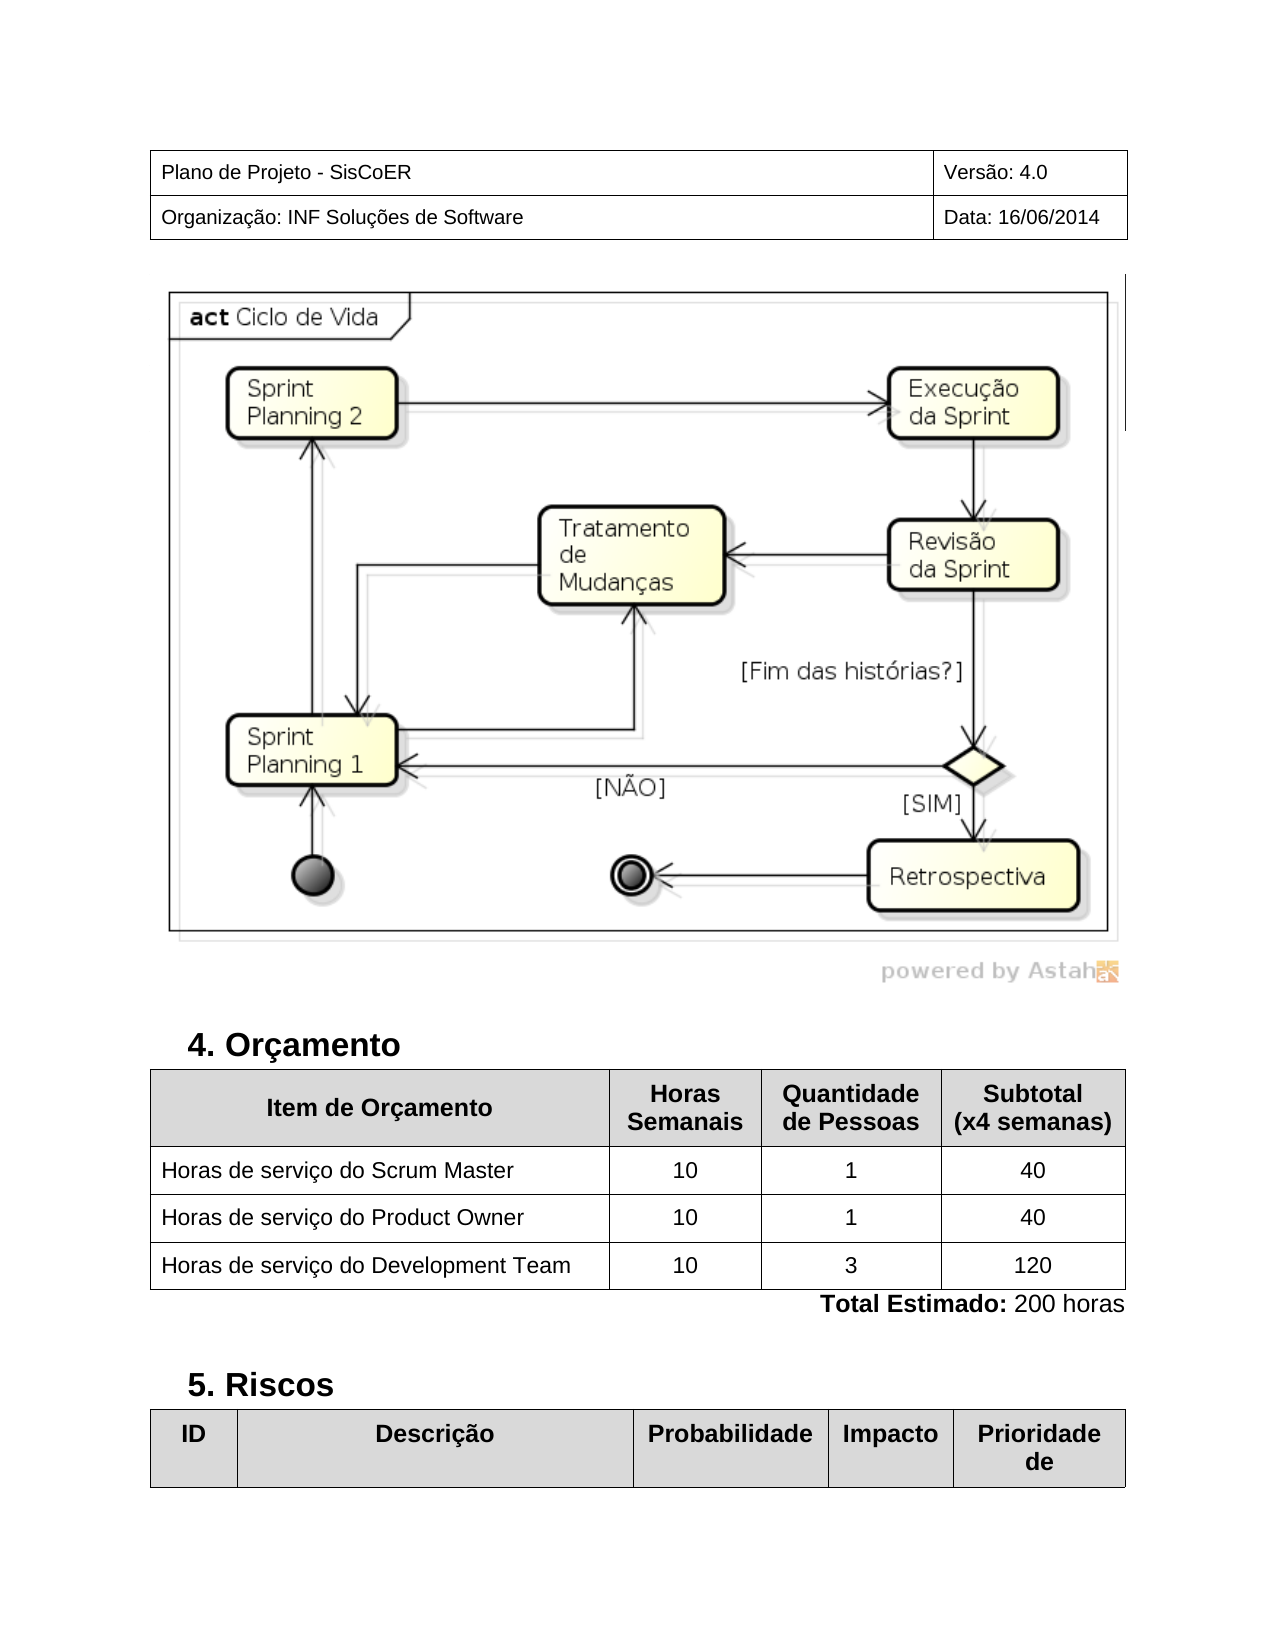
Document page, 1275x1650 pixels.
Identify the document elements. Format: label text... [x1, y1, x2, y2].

table_header Item de Orçamento [151, 1070, 609, 1146]
table_cell 40 [942, 1195, 1125, 1242]
table_cell 1 [762, 1147, 941, 1194]
table_cell Horas de serviço do Product Owner [151, 1195, 609, 1242]
table_cell 3 [762, 1243, 941, 1289]
table_cell 10 [610, 1243, 761, 1289]
table_cell Horas de serviço do Development Team [151, 1243, 609, 1289]
table_header ID [151, 1410, 237, 1487]
table_header Quantidade de Pessoas [762, 1070, 941, 1146]
table_header Subtotal (x4 semanas) [942, 1070, 1125, 1146]
list Riscos [187, 1366, 1125, 1403]
table_header Descrição [238, 1410, 633, 1487]
table_header Probabilidade [634, 1410, 828, 1487]
table_cell 1 [762, 1195, 941, 1242]
table_cell 10 [610, 1147, 761, 1194]
table_header Horas Semanais [610, 1070, 761, 1146]
table_cell Horas de serviço do Scrum Master [151, 1147, 609, 1194]
list Orçamento [187, 1026, 1125, 1063]
table_header Prioridade de [954, 1410, 1125, 1487]
table_cell 10 [610, 1195, 761, 1242]
picture [150, 273, 1125, 990]
table_header Impacto [829, 1410, 953, 1487]
table_cell 40 [942, 1147, 1125, 1194]
text Total Estimado: 200 horas [150, 1290, 1125, 1317]
table_cell 120 [942, 1243, 1125, 1289]
